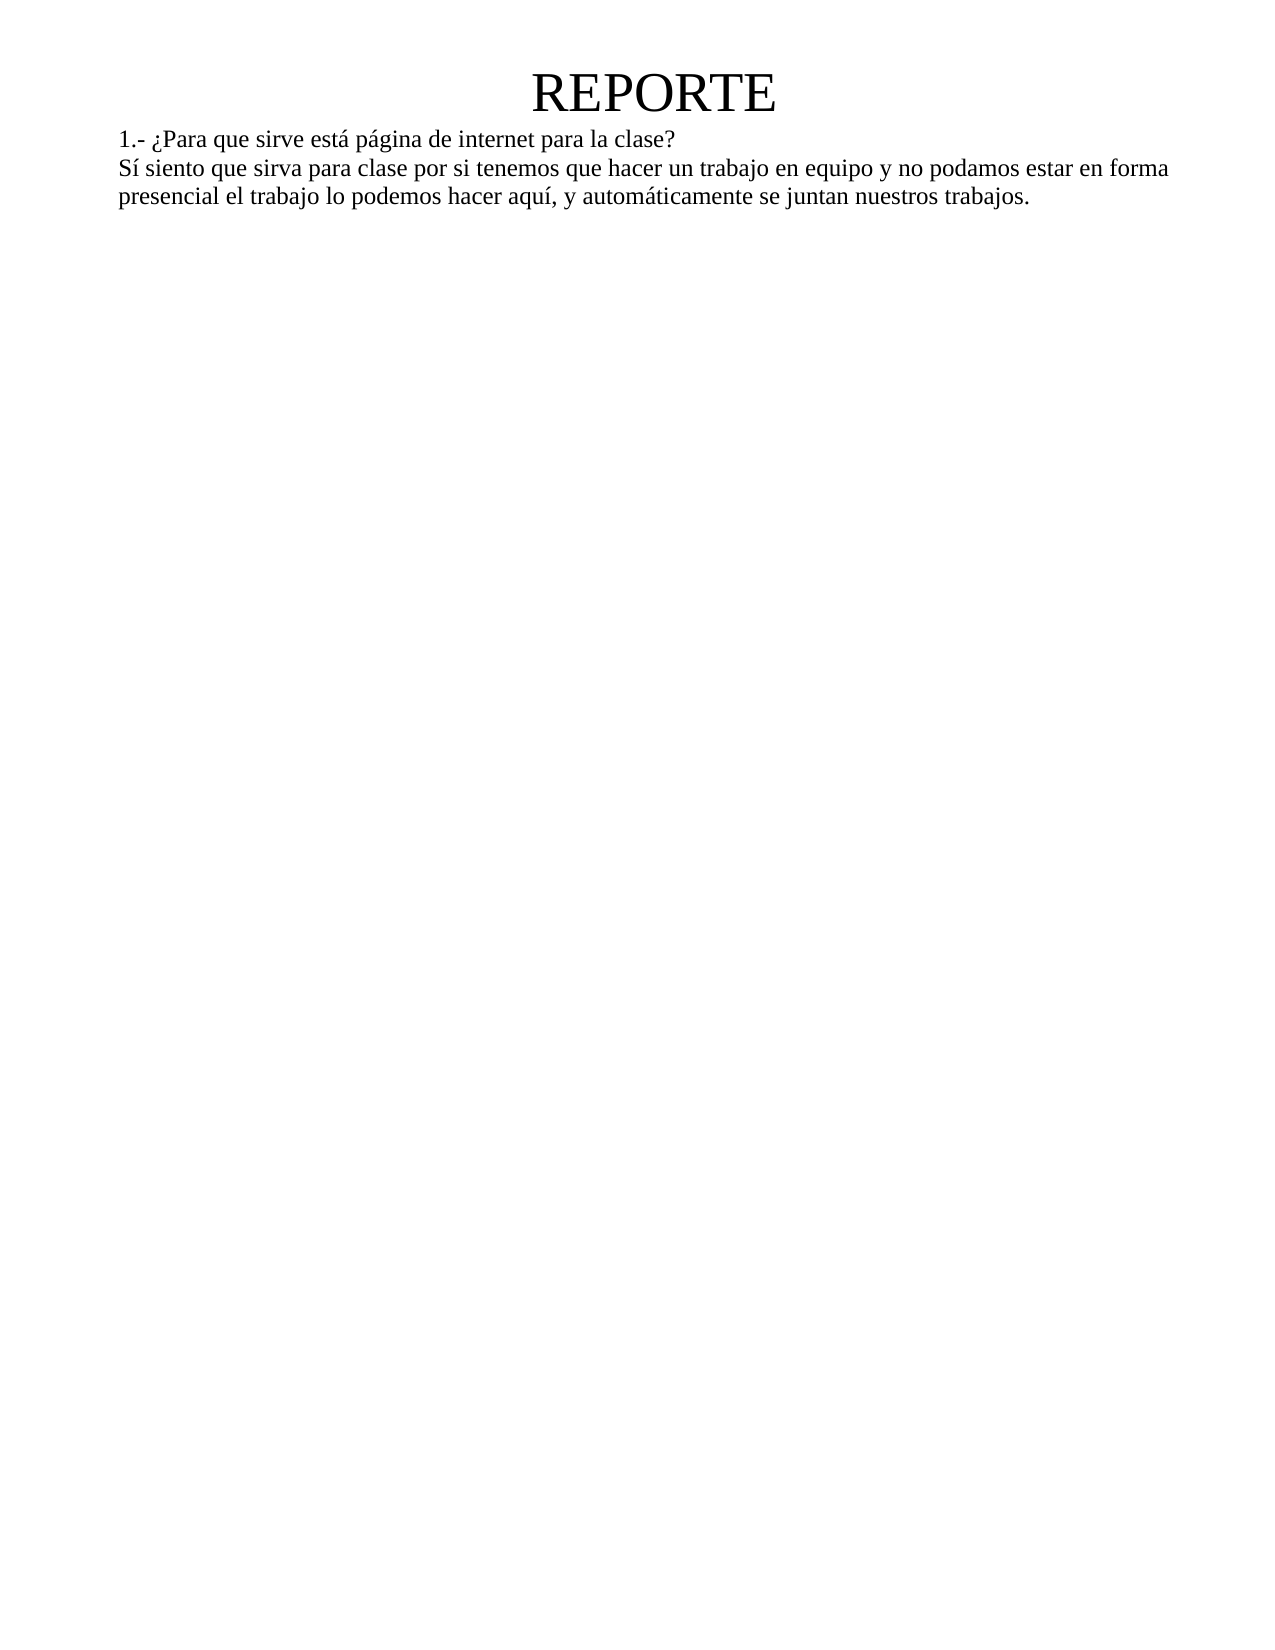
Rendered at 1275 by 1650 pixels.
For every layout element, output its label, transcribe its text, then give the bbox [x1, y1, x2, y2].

text 1.- ¿Para que sirve está página de internet para la clase? [118, 124, 1205, 153]
text REPORTE [118, 59, 1205, 124]
text Sí siento que sirva para clase por si tenemos que hacer un trabajo en equipo y no podamos estar en forma presencial el trabajo lo podemos hacer aquí, y automáticamente se juntan nuestros trabajos. [118, 153, 1205, 210]
